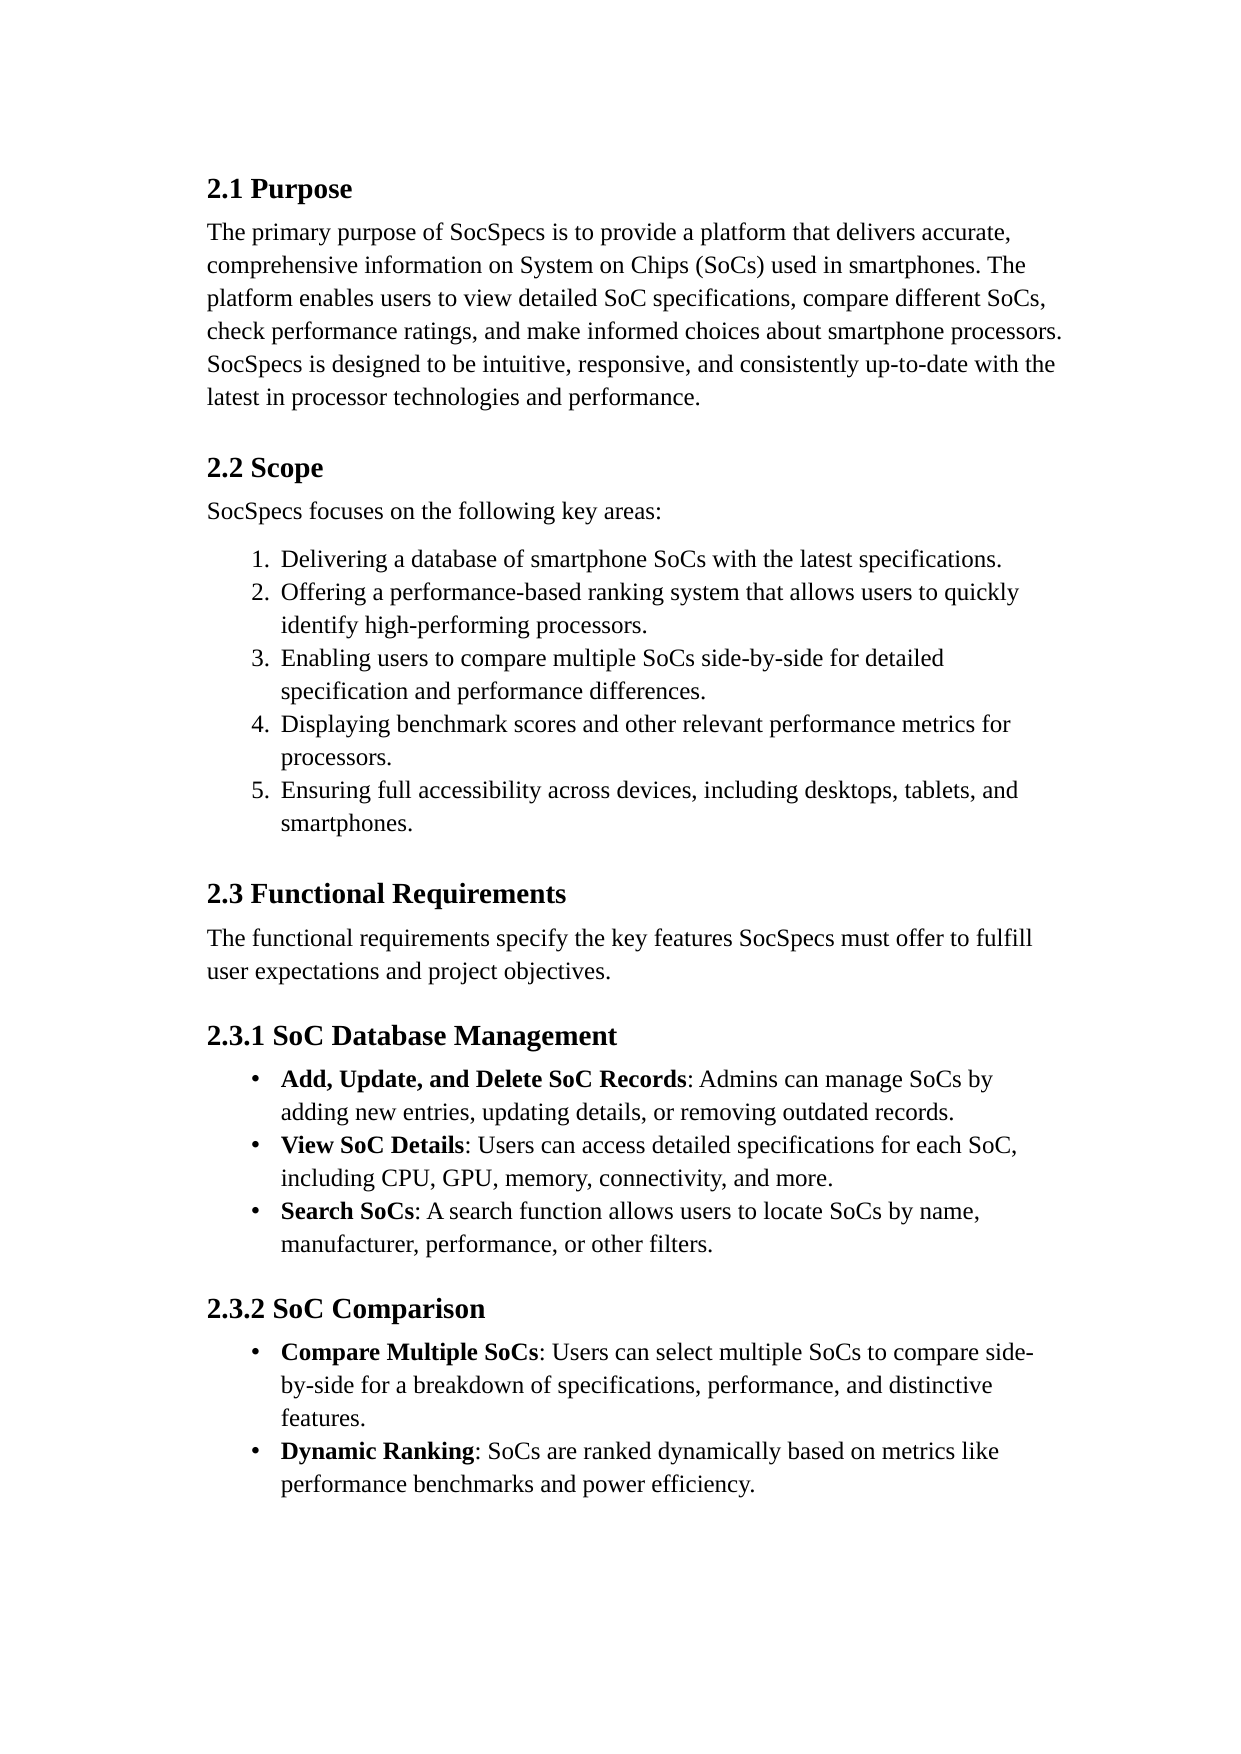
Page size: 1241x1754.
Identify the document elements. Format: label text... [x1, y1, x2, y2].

list View SoC Details: Users can access detailed specifications for each SoC, including CPU, GPU, memory, connectivity, and more. [251, 1130, 1063, 1192]
list Compare Multiple SoCs: Users can select multiple SoCs to compare side-by-side for a breakdown of specifications, performance, and distinctive features. [251, 1337, 1063, 1432]
text The functional requirements specify the key features SocSpecs must offer to fulfill user expectations and project objectives. [207, 923, 1063, 984]
list Search SoCs: A search function allows users to locate SoCs by name, manufacturer, performance, or other filters. [251, 1196, 1063, 1258]
list Offering a performance-based ranking system that allows users to quickly identify high-performing processors. [251, 577, 1063, 639]
subtitle 2.3.2 SoC Comparison [207, 1291, 1063, 1325]
subtitle 2.3 Functional Requirements [207, 877, 1063, 910]
list Displaying benchmark scores and other relevant performance metrics for processors. [251, 709, 1063, 771]
subtitle 2.3.1 SoC Database Management [207, 1018, 1063, 1051]
list Dynamic Ranking: SoCs are ranked dynamically based on metrics like performance benchmarks and power efficiency. [251, 1436, 1063, 1498]
list Add, Update, and Delete SoC Records: Admins can manage SoCs by adding new entries, updating details, or removing outdated records. [251, 1064, 1063, 1126]
list Enabling users to compare multiple SoCs side-by-side for detailed specification and performance differences. [251, 643, 1063, 705]
subtitle 2.2 Scope [207, 450, 1063, 484]
list Delivering a database of smartphone SoCs with the latest specifications. [251, 544, 1063, 573]
list Ensuring full accessibility across devices, including desktops, tablets, and smartphones. [251, 775, 1063, 837]
text SocSpecs focuses on the following key areas: [207, 496, 1063, 525]
subtitle 2.1 Purpose [207, 171, 1063, 204]
text The primary purpose of SocSpecs is to provide a platform that delivers accurate, comprehensive information on System on Chips (SoCs) used in smartphones. The platform enables users to view detailed SoC specifications, compare different SoCs, check performance ratings, and make informed choices about smartphone processors. SocSpecs is designed to be intuitive, responsive, and consistently up-to-date with the latest in processor technologies and performance. [207, 217, 1063, 411]
